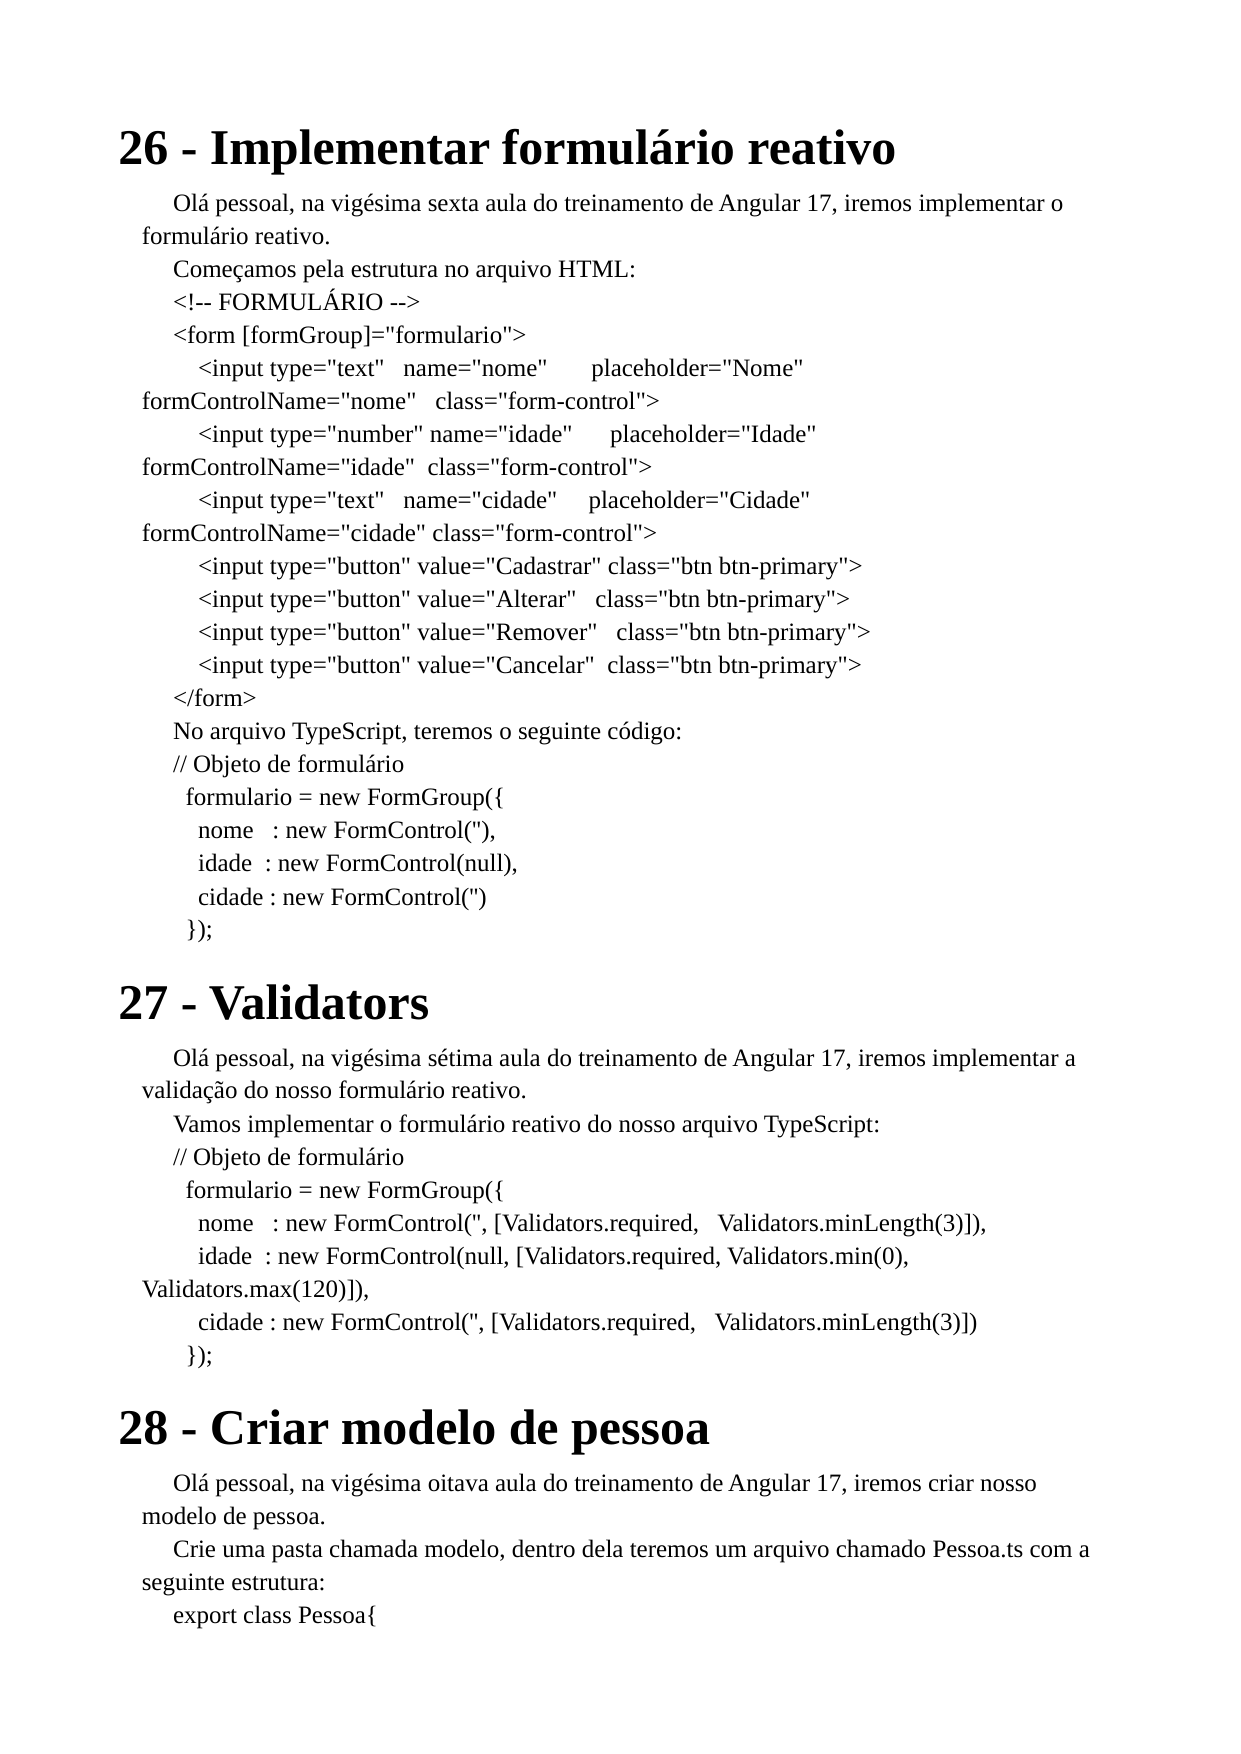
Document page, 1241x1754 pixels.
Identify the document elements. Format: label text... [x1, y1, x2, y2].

text Começamos pela estrutura no arquivo HTML: [142, 254, 1099, 283]
subtitle 26 - Implementar formulário reativo [118, 118, 1122, 176]
text }); [142, 1340, 1099, 1368]
text // Objeto de formulário [142, 1142, 1099, 1170]
text Crie uma pasta chamada modelo, dentro dela teremos um arquivo chamado Pessoa.ts com a seguinte estrutura: [142, 1534, 1099, 1596]
text <input type="button" value="Cancelar" class="btn btn-primary"> [142, 650, 1099, 679]
text Olá pessoal, na vigésima sétima aula do treinamento de Angular 17, iremos implementar a validação do nosso formulário reativo. [142, 1043, 1099, 1104]
text <input type="button" value="Alterar" class="btn btn-primary"> [142, 584, 1099, 613]
text // Objeto de formulário [142, 749, 1099, 778]
text No arquivo TypeScript, teremos o seguinte código: [142, 716, 1099, 745]
subtitle 28 - Criar modelo de pessoa [118, 1398, 1122, 1455]
text idade : new FormControl(null, [Validators.required, Validators.min(0), Validators.max(120)]), [142, 1241, 1099, 1302]
text <input type="button" value="Cadastrar" class="btn btn-primary"> [142, 551, 1099, 580]
text idade : new FormControl(null), [142, 848, 1099, 877]
text cidade : new FormControl('') [142, 882, 1099, 910]
text Olá pessoal, na vigésima oitava aula do treinamento de Angular 17, iremos criar nosso modelo de pessoa. [142, 1468, 1099, 1529]
text nome : new FormControl('', [Validators.required, Validators.minLength(3)]), [142, 1208, 1099, 1236]
text <input type="text" name="cidade" placeholder="Cidade" formControlName="cidade" class="form-control"> [142, 485, 1099, 547]
text <input type="text" name="nome" placeholder="Nome" formControlName="nome" class="form-control"> [142, 353, 1099, 415]
text </form> [142, 683, 1099, 712]
text <!-- FORMULÁRIO --> [142, 287, 1099, 316]
text <form [formGroup]="formulario"> [142, 320, 1099, 349]
text nome : new FormControl(''), [142, 816, 1099, 844]
text <input type="number" name="idade" placeholder="Idade" formControlName="idade" class="form-control"> [142, 419, 1099, 481]
text }); [142, 914, 1099, 943]
text formulario = new FormGroup({ [142, 782, 1099, 811]
text cidade : new FormControl('', [Validators.required, Validators.minLength(3)]) [142, 1307, 1099, 1336]
text Olá pessoal, na vigésima sexta aula do treinamento de Angular 17, iremos implementar o formulário reativo. [142, 188, 1099, 250]
text formulario = new FormGroup({ [142, 1175, 1099, 1203]
text export class Pessoa{ [142, 1600, 1099, 1629]
text Vamos implementar o formulário reativo do nosso arquivo TypeScript: [142, 1109, 1099, 1137]
subtitle 27 - Validators [118, 973, 1122, 1030]
text <input type="button" value="Remover" class="btn btn-primary"> [142, 617, 1099, 646]
